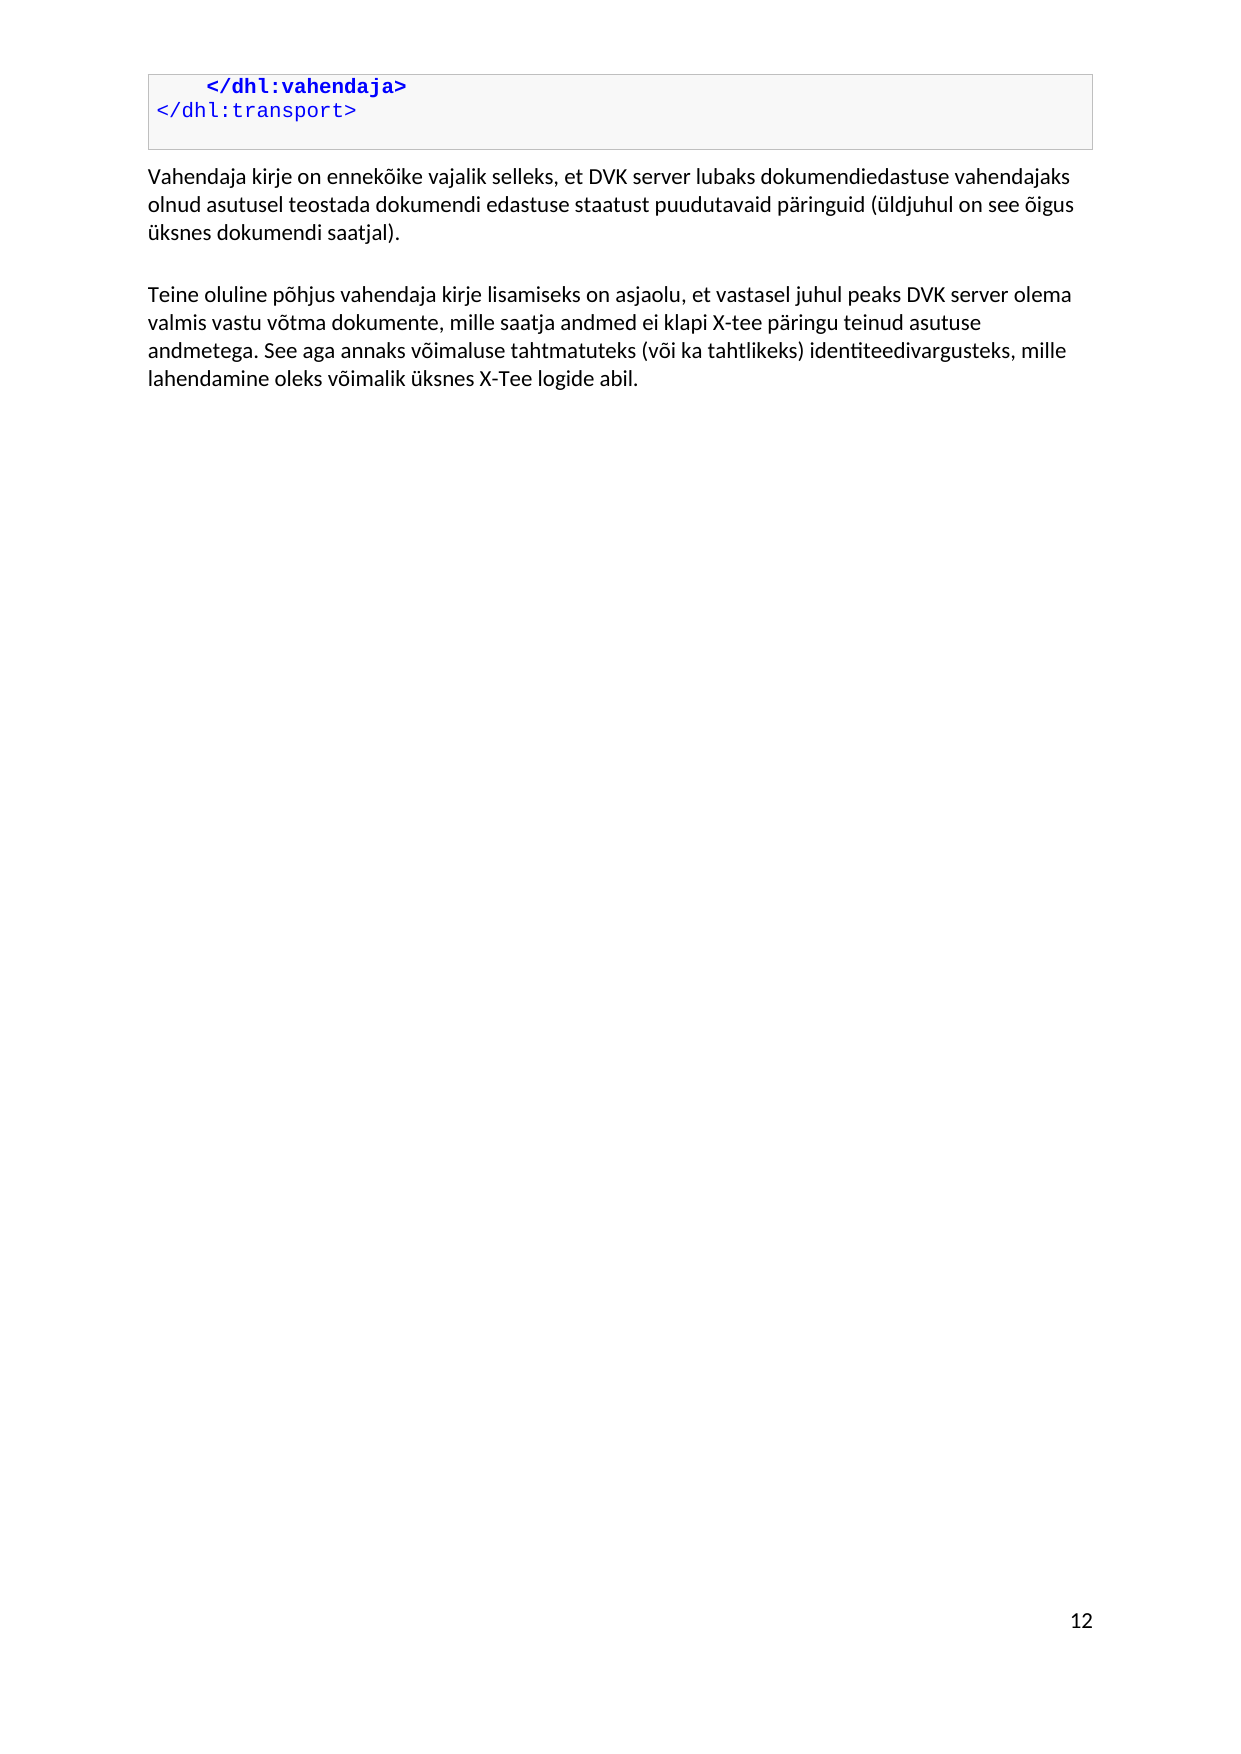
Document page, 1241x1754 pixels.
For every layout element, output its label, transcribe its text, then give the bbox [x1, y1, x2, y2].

text </dhl:vahendaja> [149, 75, 1092, 97]
text Teine oluline põhjus vahendaja kirje lisamiseks on asjaolu, et vastasel juhul peaks DVK server olema valmis vastu võtma dokumente, mille saatja andmed ei klapi X-tee päringu teinud asutuse andmetega. See aga annaks võimaluse tahtmatuteks (või ka tahtlikeks) identiteedivargusteks, mille lahendamine oleks võimalik üksnes X-Tee logide abil. [148, 280, 1093, 392]
text </dhl:transport> [149, 97, 1092, 121]
text Vahendaja kirje on ennekõike vajalik selleks, et DVK server lubaks dokumendiedastuse vahendajaks olnud asutusel teostada dokumendi edastuse staatust puudutavaid päringuid (üldjuhul on see õigus üksnes dokumendi saatjal). [148, 162, 1093, 246]
